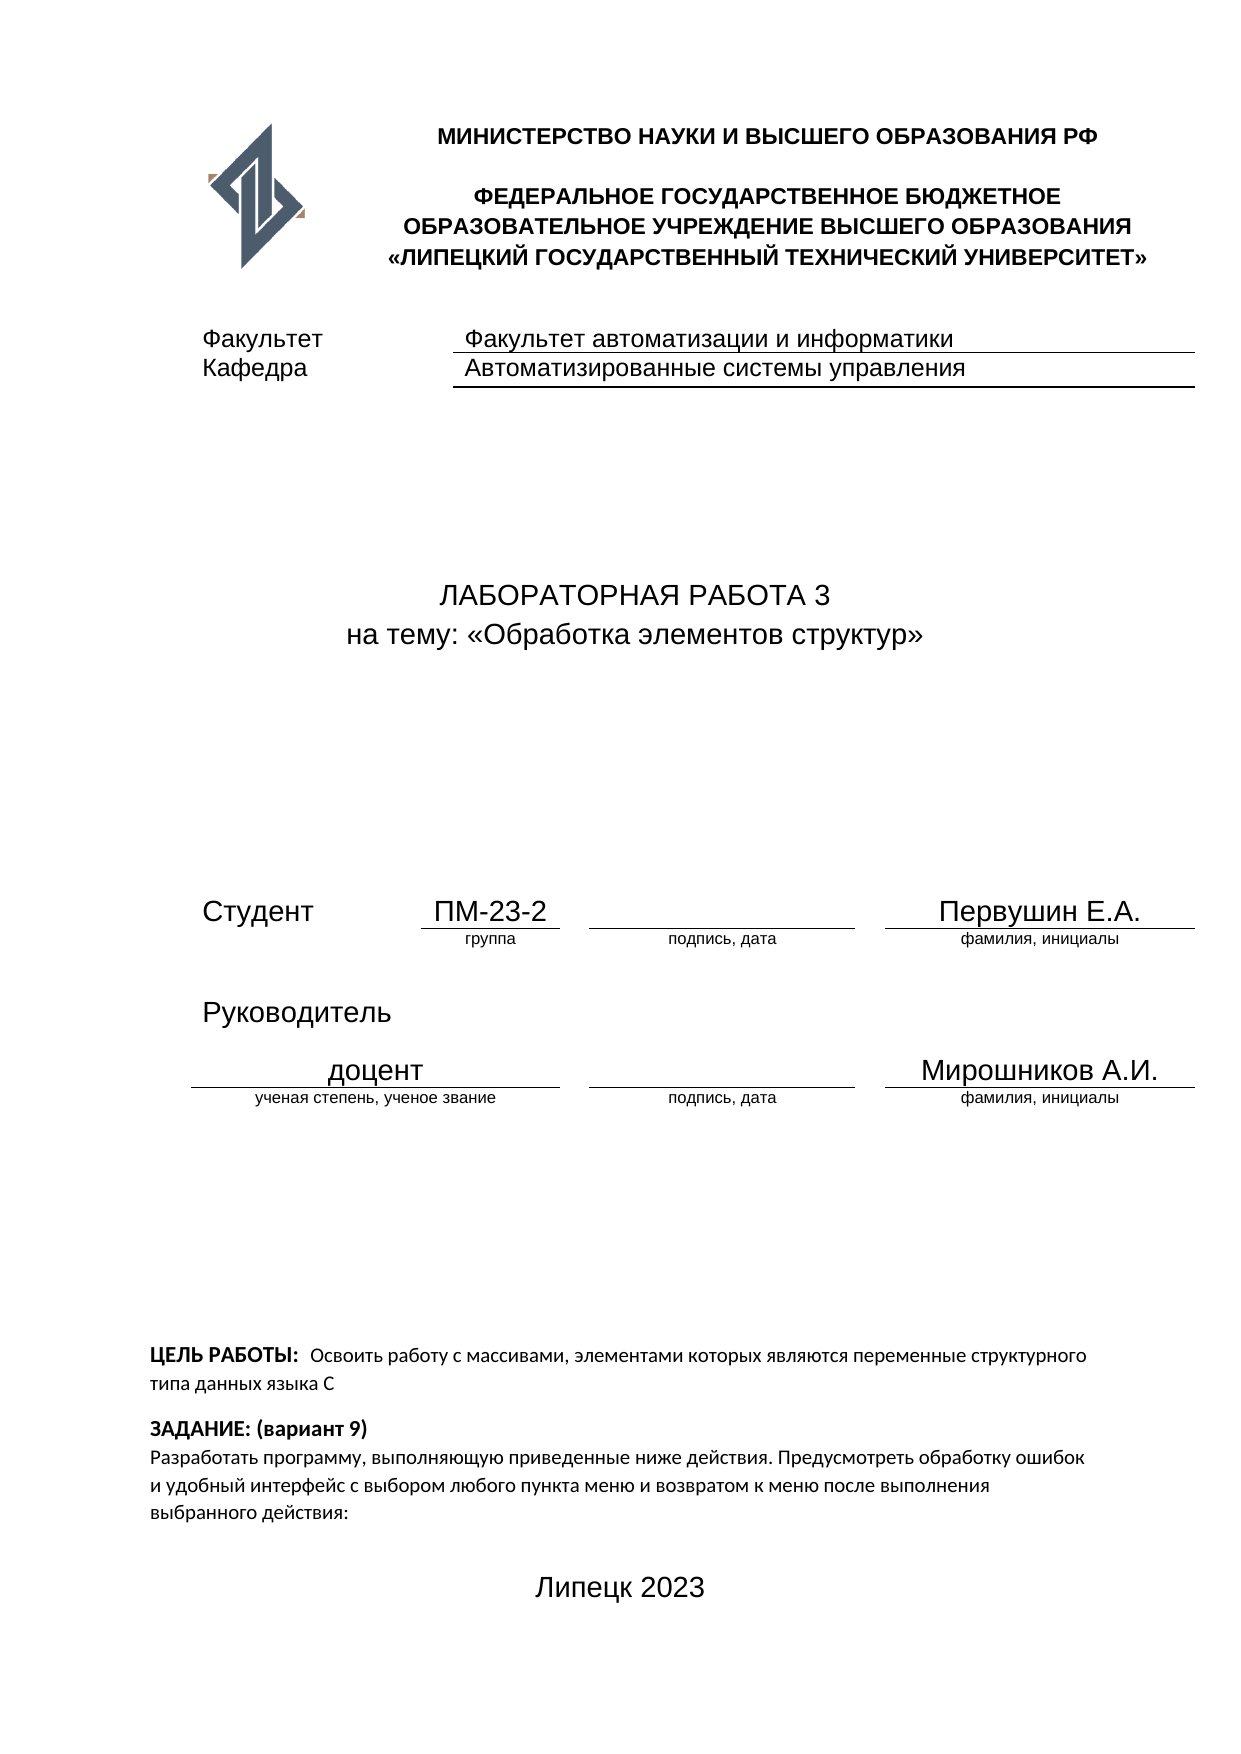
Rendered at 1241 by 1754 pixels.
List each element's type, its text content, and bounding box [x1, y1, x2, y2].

table_cell [191, 962, 421, 996]
table_cell Мирошников А.И. [885, 1053, 1195, 1087]
table_cell [885, 996, 1195, 1053]
table_header [161, 123, 194, 276]
table_header [589, 894, 855, 927]
table_header ПМ-23-2 [421, 894, 560, 927]
table_cell фамилия, инициалы [885, 929, 1195, 962]
table_header [320, 123, 353, 276]
table_cell [855, 928, 885, 962]
table_cell [560, 962, 589, 996]
table_cell [855, 962, 885, 996]
table_cell [560, 1087, 589, 1107]
table_header МИНИСТЕРСТВО НАУКИ И ВЫСШЕГО ОБРАЗОВАНИЯ РФ ФЕДЕРАЛЬНОЕ ГОСУДАРСТВЕННОЕ БЮДЖЕТНОЕ ОБРАЗОВАТЕЛЬНОЕ УЧРЕЖДЕНИЕ ВЫСШЕГО ОБРАЗОВАНИЯ «ЛИПЕЦКИЙ ГОСУДАРСТВЕННЫЙ ТЕХНИЧЕСКИЙ УНИВЕРСИТЕТ» [353, 123, 1171, 276]
table_cell [421, 996, 560, 1053]
table_cell группа [421, 929, 560, 962]
table_cell Кафедра [191, 352, 453, 386]
table_header Студент [191, 894, 421, 927]
table_cell [560, 996, 589, 1053]
picture [194, 122, 320, 276]
table_cell [855, 996, 885, 1053]
text на тему: «Обработка элементов структур» [179, 617, 1090, 650]
table_cell [589, 1053, 855, 1087]
table_header Факультет [191, 324, 453, 352]
table_header Факультет автоматизации и информатики [453, 324, 1195, 352]
table_cell [560, 1053, 589, 1087]
table_cell [855, 1053, 885, 1087]
table_header [560, 894, 589, 927]
text ЛАБОРАТОРНАЯ РАБОТА 3 [179, 578, 1090, 612]
table_cell [191, 928, 421, 962]
table_cell доцент [191, 1053, 560, 1087]
table_cell [589, 962, 855, 996]
table_cell подпись, дата [589, 929, 855, 962]
table_cell фамилия, инициалы [885, 1088, 1195, 1107]
table_cell [560, 928, 589, 962]
table_header Первушин Е.А. [885, 894, 1195, 927]
table_cell Руководитель [191, 996, 421, 1053]
table_cell [885, 962, 1195, 996]
text ЗАДАНИЕ: (вариант 9) Разработать программу, выполняющую приведенные ниже действия. Предусмотреть обработку ошибок и удобный интерфейс с выбором любого пункта меню и возвратом к меню после выполнения выбранного действия: [150, 1414, 1090, 1524]
table_cell [421, 962, 560, 996]
table_cell подпись, дата [589, 1088, 855, 1107]
table_header [855, 894, 885, 927]
table_cell Автоматизированные системы управления [453, 353, 1195, 386]
text ЦЕЛЬ РАБОТЫ: Освоить работу с массивами, элементами которых являются переменные структурного типа данных языка С [150, 1340, 1090, 1396]
table_cell [589, 996, 855, 1053]
table_cell [855, 1087, 885, 1107]
table_cell ученая степень, ученое звание [191, 1088, 560, 1107]
